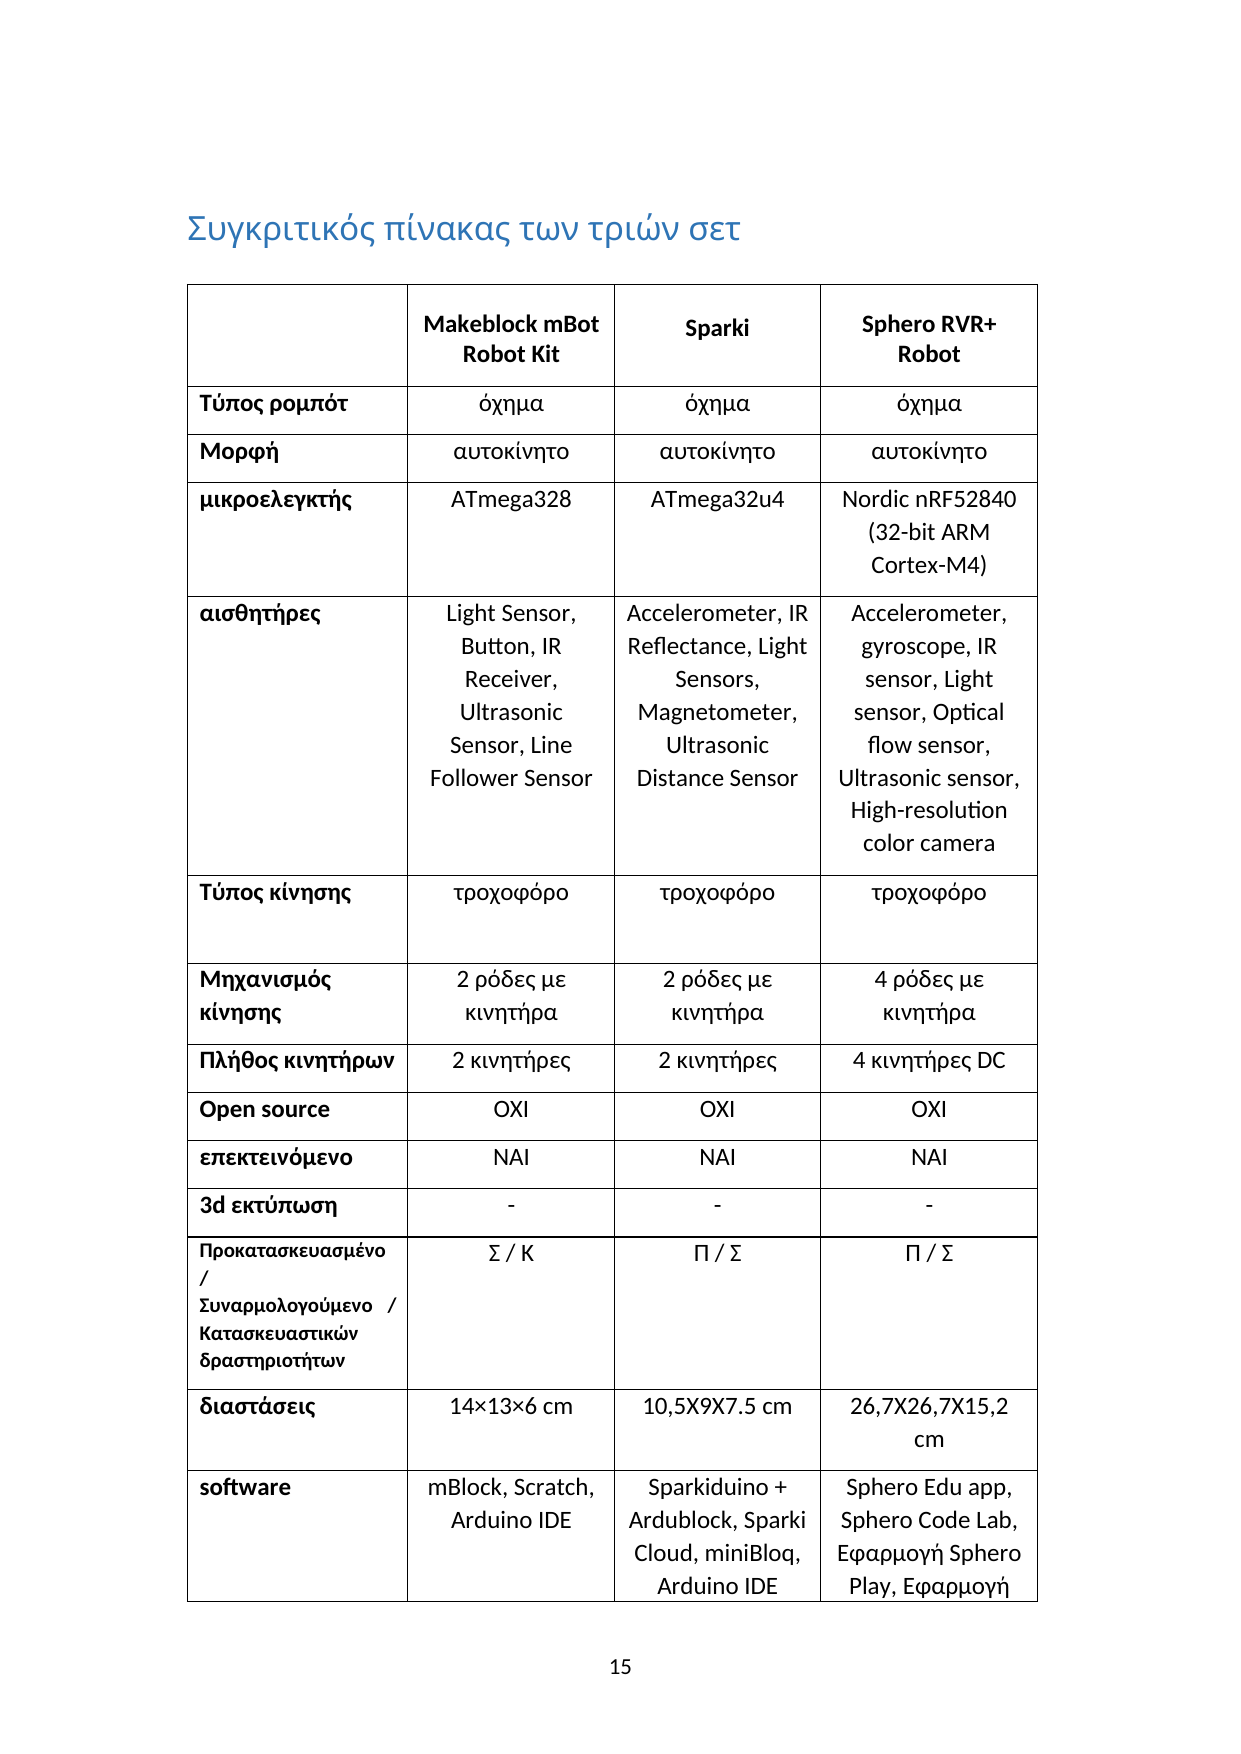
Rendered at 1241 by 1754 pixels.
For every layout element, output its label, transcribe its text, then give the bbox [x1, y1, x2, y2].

table_cell ΝΑΙ [408, 1141, 614, 1188]
table_cell - [408, 1189, 614, 1236]
table_cell 26,7X26,7X15,2 cm [821, 1390, 1037, 1470]
table_cell 2 ρόδες με κινητήρα [408, 964, 614, 1043]
table_cell ΝΑΙ [615, 1141, 820, 1188]
table_cell 4 κινητήρες DC [821, 1045, 1037, 1092]
table_header Makeblock mBot Robot Kit [408, 285, 614, 386]
table_cell Π / Σ [615, 1238, 820, 1389]
table_cell Open source [188, 1093, 407, 1140]
table_cell όχημα [615, 387, 820, 434]
table_header [188, 285, 407, 386]
table_cell 2 ρόδες με κινητήρα [615, 964, 820, 1043]
table_cell τροχοφόρο [615, 876, 820, 962]
table_cell όχημα [408, 387, 614, 434]
table_cell 3d εκτύπωση [188, 1189, 407, 1236]
table_cell software [188, 1471, 407, 1601]
table_cell αυτοκίνητο [821, 435, 1037, 482]
table_cell Sparkiduino + Ardublock, Sparki Cloud, miniBloq, Arduino IDE [615, 1471, 820, 1601]
subtitle Συγκριτικός πίνακας των τριών σετ [187, 204, 1053, 250]
table_cell Πλήθος κινητήρων [188, 1045, 407, 1092]
table_cell μικροελεγκτής [188, 483, 407, 596]
table_cell διαστάσεις [188, 1390, 407, 1470]
table_cell Τύπος ρομπότ [188, 387, 407, 434]
table_cell αυτοκίνητο [408, 435, 614, 482]
table_cell 14×13×6 cm [408, 1390, 614, 1470]
table_cell mBlock, Scratch, Arduino IDE [408, 1471, 614, 1601]
table_cell τροχοφόρο [408, 876, 614, 962]
table_cell Π / Σ [821, 1238, 1037, 1389]
table_cell OXI [821, 1093, 1037, 1140]
table_header Sparki [615, 285, 820, 386]
table_cell ATmega328 [408, 483, 614, 596]
table_cell όχημα [821, 387, 1037, 434]
table_cell Προκατασκευασμένο / Συναρμολογούμενο / Κατασκευαστικών δραστηριοτήτων [188, 1238, 407, 1389]
table_cell 4 ρόδες με κινητήρα [821, 964, 1037, 1043]
table_cell Τύπος κίνησης [188, 876, 407, 962]
table_cell Σ / Κ [408, 1238, 614, 1389]
table_header Sphero RVR+ Robot [821, 285, 1037, 386]
table_cell αισθητήρες [188, 597, 407, 875]
table_cell ΟΧΙ [408, 1093, 614, 1140]
table_cell ATmega32u4 [615, 483, 820, 596]
table_cell 2 κινητήρες [615, 1045, 820, 1092]
table_cell Nordic nRF52840 (32-bit ARM Cortex-M4) [821, 483, 1037, 596]
table_cell τροχοφόρο [821, 876, 1037, 962]
table_cell αυτοκίνητο [615, 435, 820, 482]
table_cell - [615, 1189, 820, 1236]
table_cell επεκτεινόμενο [188, 1141, 407, 1188]
table_cell Μορφή [188, 435, 407, 482]
table_cell NAI [821, 1141, 1037, 1188]
table_cell Sphero Edu app, Sphero Code Lab, Εφαρμογή Sphero Play, Εφαρμογή [821, 1471, 1037, 1601]
table_cell 2 κινητήρες [408, 1045, 614, 1092]
table_cell - [821, 1189, 1037, 1236]
table_cell Accelerometer, IR Reflectance, Light Sensors, Magnetometer, Ultrasonic Distance Sensor [615, 597, 820, 875]
table_cell Accelerometer, gyroscope, IR sensor, Light sensor, Optical flow sensor, Ultrasonic sensor, High-resolution color camera [821, 597, 1037, 875]
table_cell Light Sensor, Button, IR Receiver, Ultrasonic Sensor, Line Follower Sensor [408, 597, 614, 875]
table_cell ΟΧΙ [615, 1093, 820, 1140]
table_cell Μηχανισμός κίνησης [188, 964, 407, 1043]
table_cell 10,5X9X7.5 cm [615, 1390, 820, 1470]
